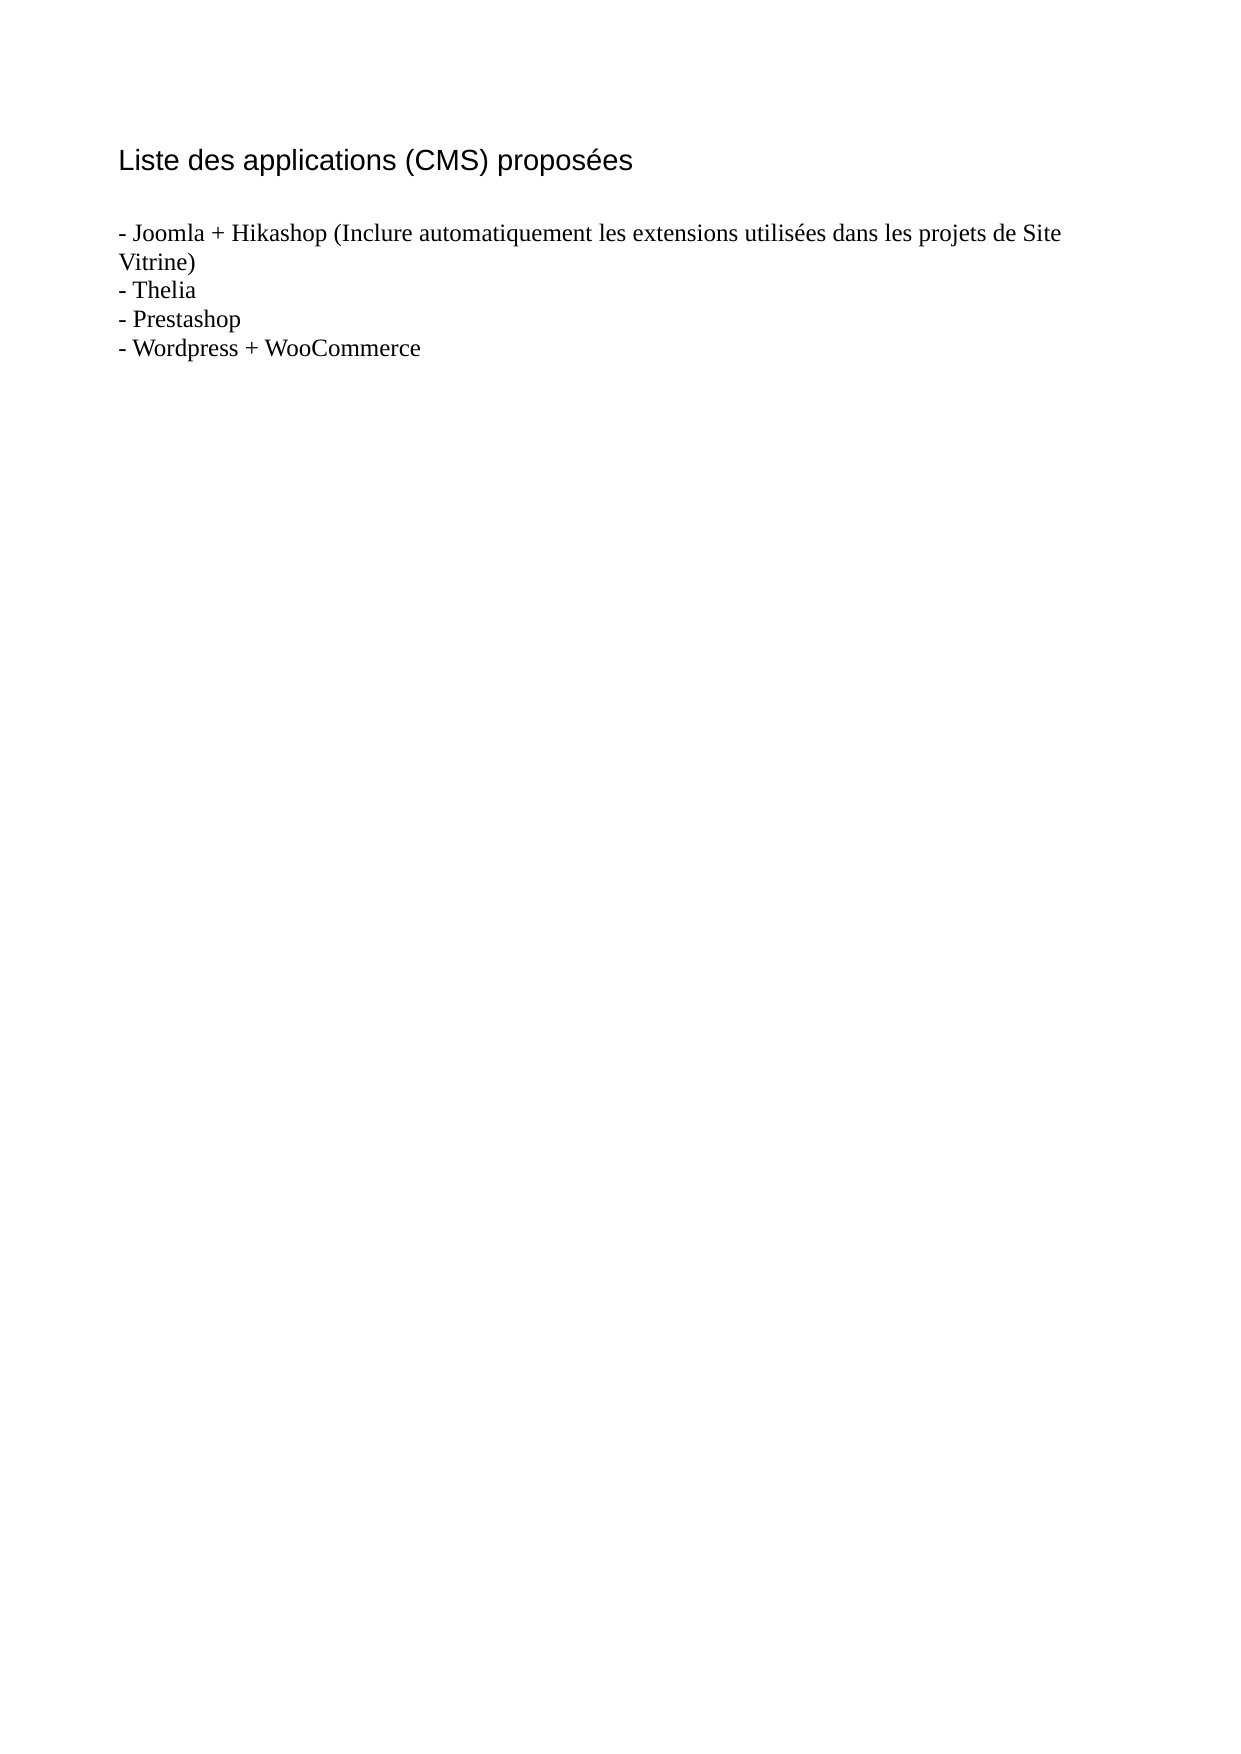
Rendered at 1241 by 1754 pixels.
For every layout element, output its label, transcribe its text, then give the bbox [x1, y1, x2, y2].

text - Joomla + Hikashop (Inclure automatiquement les extensions utilisées dans les projets de Site Vitrine) [118, 218, 1122, 275]
text - Thelia [118, 275, 1122, 304]
subtitle Liste des applications (CMS) proposées [118, 143, 1122, 177]
text - Wordpress + WooCommerce [118, 333, 1122, 362]
text - Prestashop [118, 304, 1122, 333]
